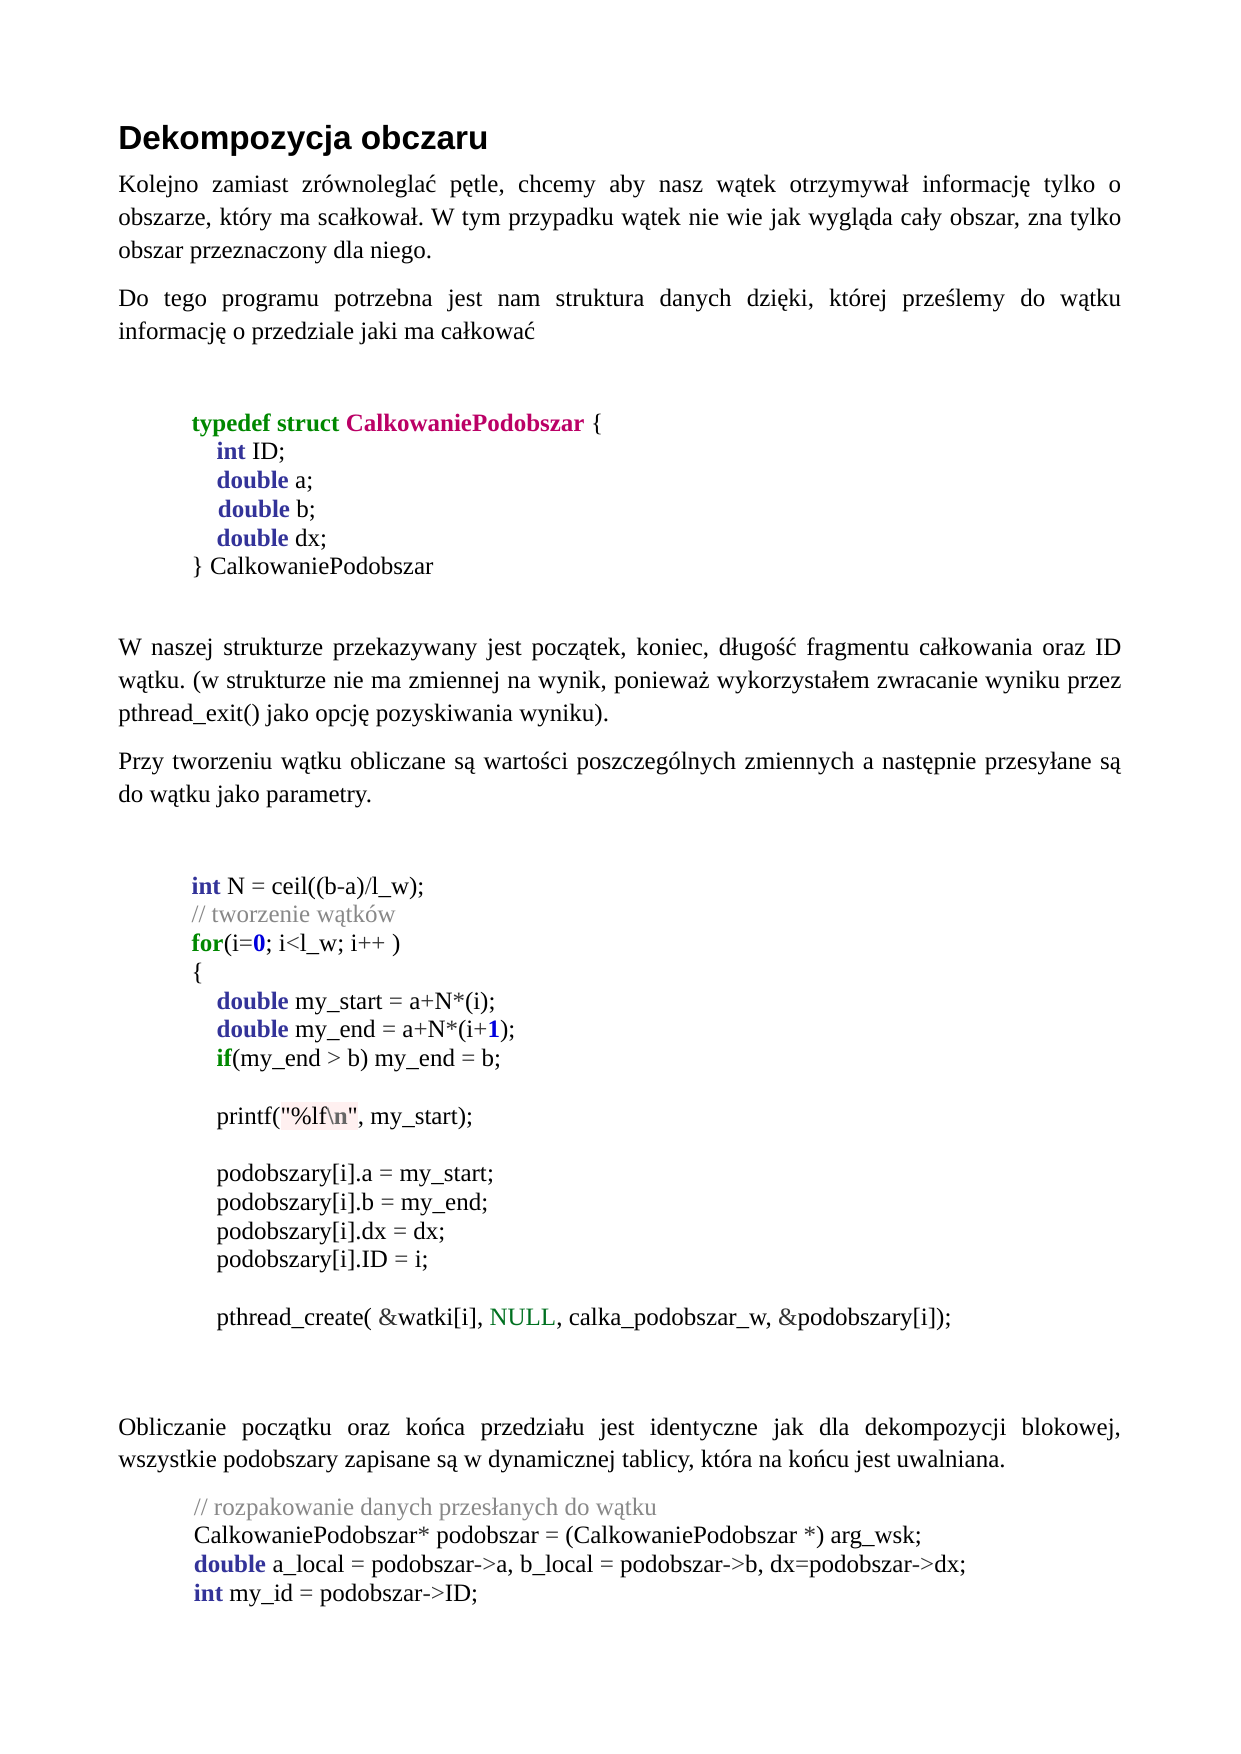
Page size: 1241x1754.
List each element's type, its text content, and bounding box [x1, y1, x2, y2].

text Kolejno zamiast zrównoleglać pętle, chcemy aby nasz wątek otrzymywał informację tylko o obszarze, który ma scałkował. W tym przypadku wątek nie wie jak wygląda cały obszar, zna tylko obszar przeznaczony dla niego. [118, 169, 1122, 264]
text Przy tworzeniu wątku obliczane są wartości poszczególnych zmiennych a następnie przesyłane są do wątku jako parametry. [118, 746, 1122, 808]
text Do tego programu potrzebna jest nam struktura danych dzięki, której prześlemy do wątku informację o przedziale jaki ma całkować [118, 283, 1122, 344]
subtitle Dekompozycja obczaru [118, 118, 1122, 157]
text W naszej strukturze przekazywany jest początek, koniec, długość fragmentu całkowania oraz ID wątku. (w strukturze nie ma zmiennej na wynik, ponieważ wykorzystałem zwracanie wyniku przez pthread_exit() jako opcję pozyskiwania wyniku). [118, 632, 1122, 727]
text Obliczanie początku oraz końca przedziału jest identyczne jak dla dekompozycji blokowej, wszystkie podobszary zapisane są w dynamicznej tablicy, która na końcu jest uwalniana. [118, 1412, 1122, 1473]
